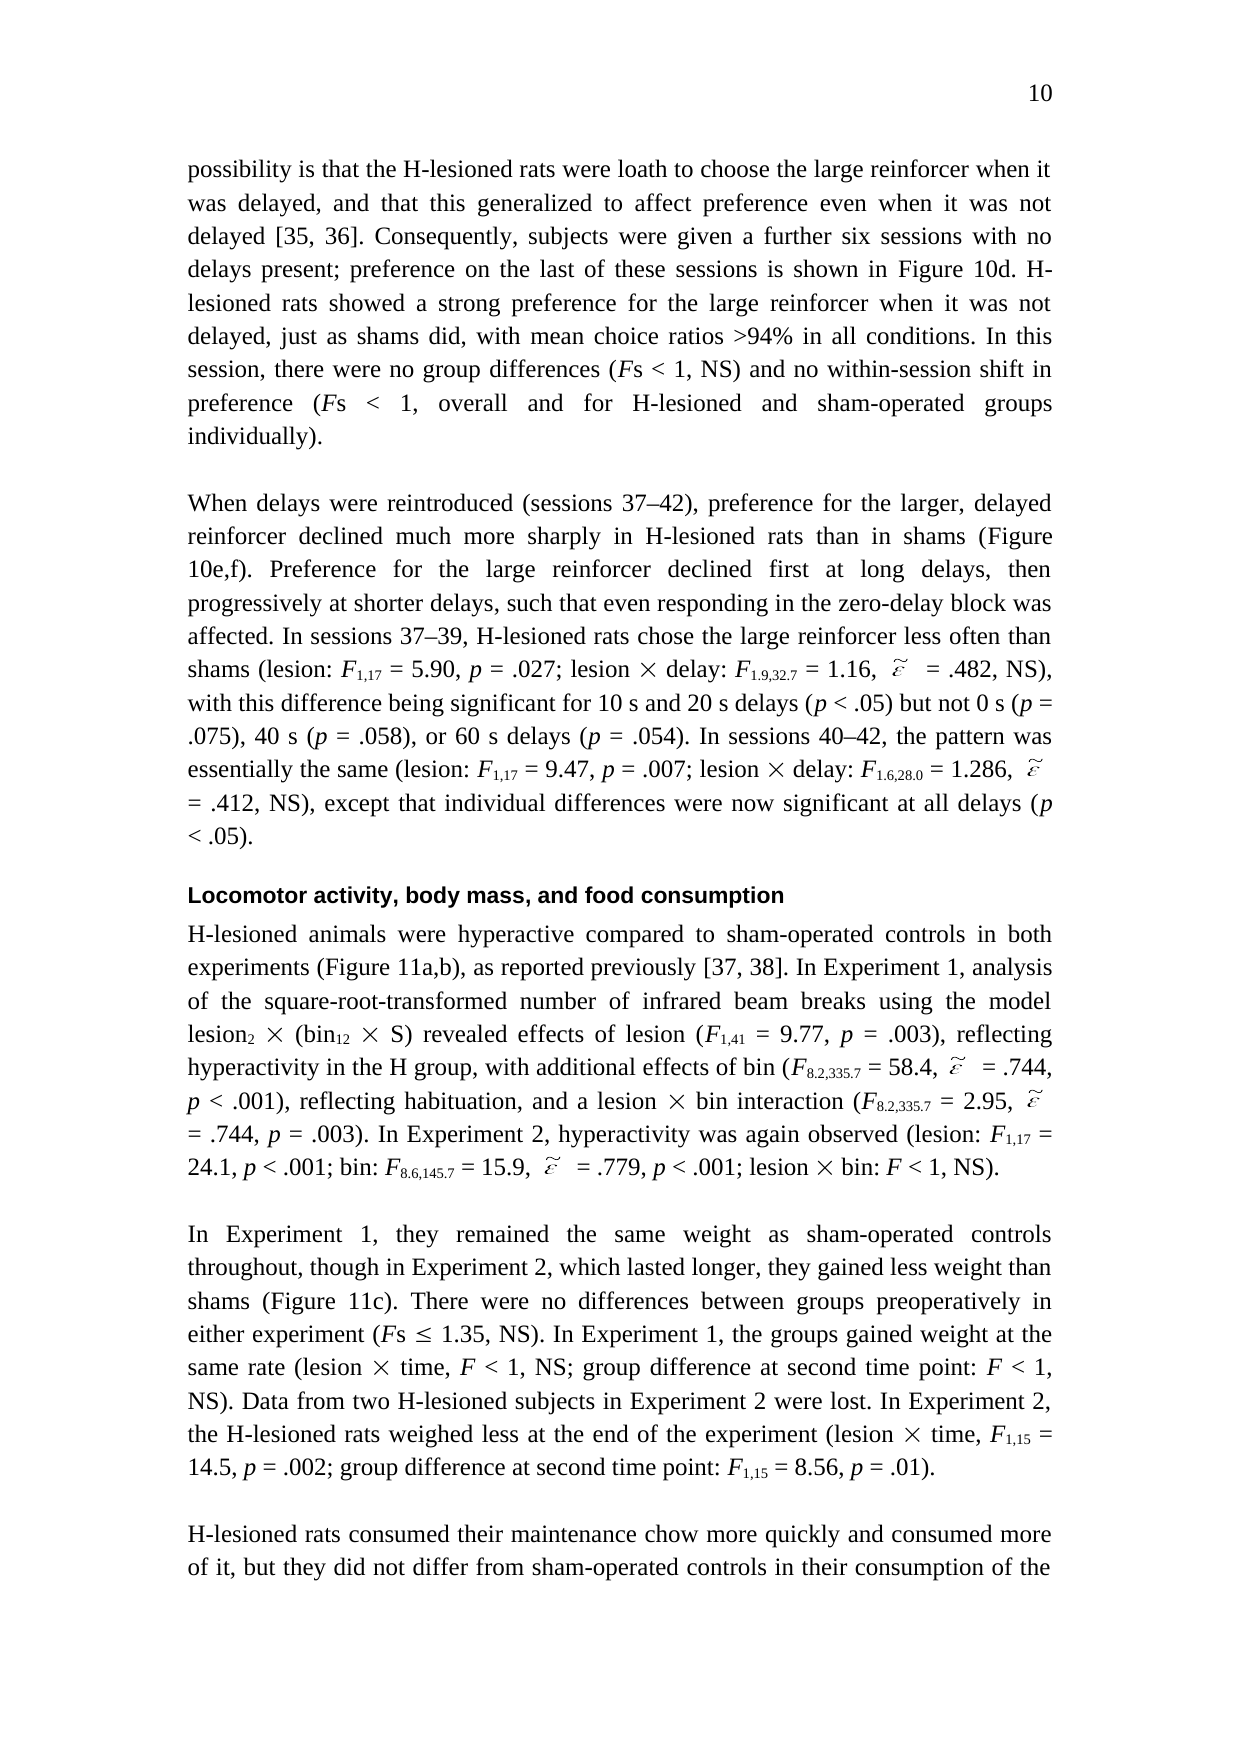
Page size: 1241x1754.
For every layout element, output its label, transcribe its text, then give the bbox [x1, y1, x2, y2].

text possibility is that the H-lesioned rats were loath to choose the large reinforcer when it was delayed, and that this generalized to affect preference even when it was not delayed [35, 36]. Consequently, subjects were given a further six sessions with no delays present; preference on the last of these sessions is shown in Figure 10d. H-lesioned rats showed a strong preference for the large reinforcer when it was not delayed, just as shams did, with mean choice ratios >94% in all conditions. In this session, there were no group differences (Fs < 1, NS) and no within-session shift in preference (Fs < 1, overall and for H-lesioned and sham-operated groups individually). [187, 150, 1053, 450]
text In Experiment 1, they remained the same weight as sham-operated controls throughout, though in Experiment 2, which lasted longer, they gained less weight than shams (Figure 11c). There were no differences between groups preoperatively in either experiment (Fs  1.35, NS). In Experiment 1, the groups gained weight at the same rate (lesion  time, F < 1, NS; group difference at second time point: F < 1, NS). Data from two H-lesioned subjects in Experiment 2 were lost. In Experiment 2, the H-lesioned rats weighed less at the end of the experiment (lesion  time, F1,15 = 14.5, p = .002; group difference at second time point: F1,15 = 8.56, p = .01). [187, 1214, 1053, 1481]
text When delays were reintroduced (sessions 37–42), preference for the larger, delayed reinforcer declined much more sharply in H-lesioned rats than in shams (Figure 10e,f). Preference for the large reinforcer declined first at long delays, then progressively at shorter delays, such that even responding in the zero-delay block was affected. In sessions 37–39, H-lesioned rats chose the large reinforcer less often than shams (lesion: F1,17 = 5.90, p = .027; lesion  delay: F1.9,32.7 = 1.16, = .482, NS), with this difference being significant for 10 s and 20 s delays (p < .05) but not 0 s (p = .075), 40 s (p = .058), or 60 s delays (p = .054). In sessions 40–42, the pattern was essentially the same (lesion: F1,17 = 9.47, p = .007; lesion  delay: F1.6,28.0 = 1.286, = .412, NS), except that individual differences were now significant at all delays (p < .05). [187, 483, 1053, 850]
text H-lesioned rats consumed their maintenance chow more quickly and consumed more of it, but they did not differ from sham-operated controls in their consumption of the [187, 1514, 1053, 1581]
subtitle Locomotor activity, body mass, and food consumption [187, 875, 1053, 908]
text H-lesioned animals were hyperactive compared to sham-operated controls in both experiments (Figure 11a,b), as reported previously [37, 38]. In Experiment 1, analysis of the square-root-transformed number of infrared beam breaks using the model lesion2  (bin12  S) revealed effects of lesion (F1,41 = 9.77, p = .003), reflecting hyperactivity in the H group, with additional effects of bin (F8.2,335.7 = 58.4, = .744, p < .001), reflecting habituation, and a lesion  bin interaction (F8.2,335.7 = 2.95, = .744, p = .003). In Experiment 2, hyperactivity was again observed (lesion: F1,17 = 24.1, p < .001; bin: F8.6,145.7 = 15.9, = .779, p < .001; lesion  bin: F < 1, NS). [187, 914, 1053, 1181]
